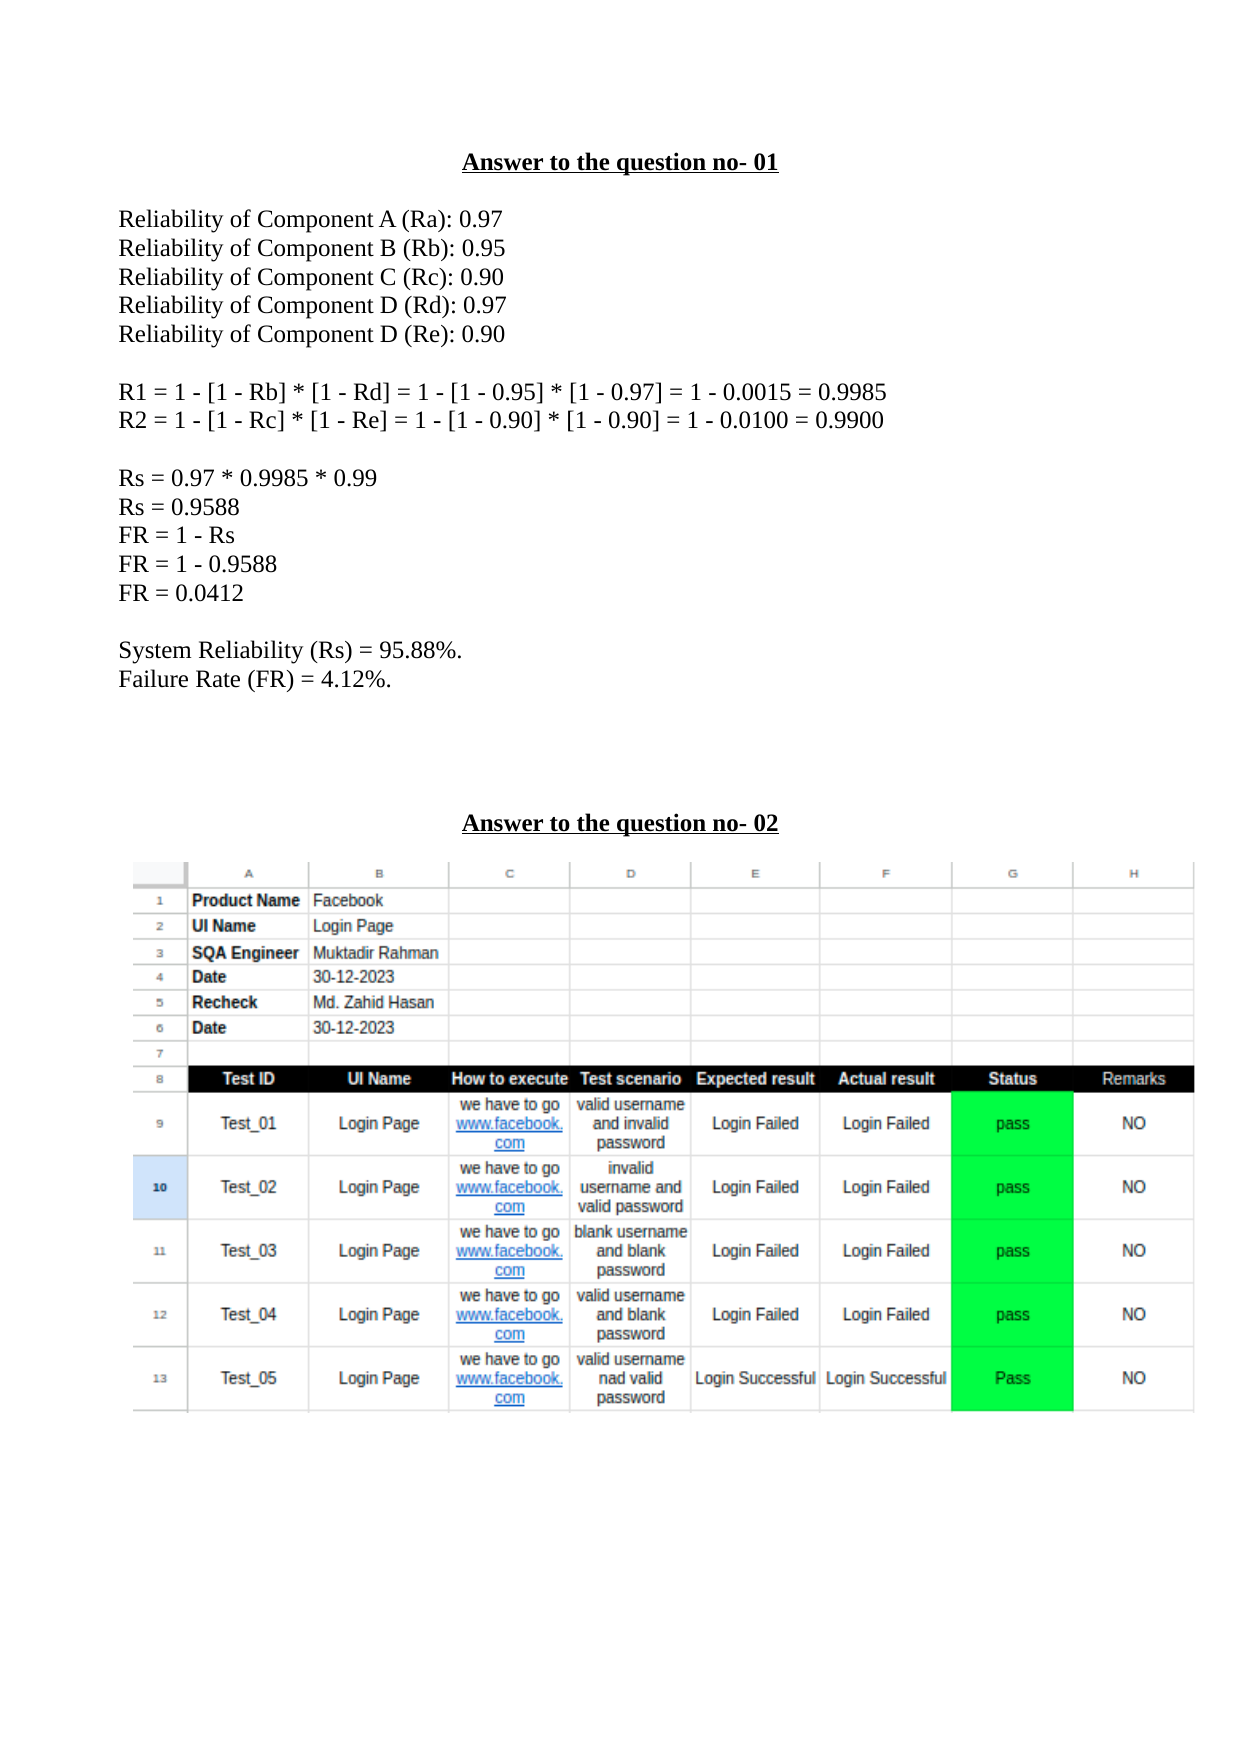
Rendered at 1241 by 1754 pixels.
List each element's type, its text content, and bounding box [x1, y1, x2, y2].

text R2 = 1 - [1 - Rc] * [1 - Re] = 1 - [1 - 0.90] * [1 - 0.90] = 1 - 0.0100 = 0.9900 [118, 406, 1122, 434]
text Answer to the question no- 01 [118, 147, 1122, 176]
text Rs = 0.9588 [118, 492, 1122, 521]
text FR = 0.0412 [118, 578, 1122, 607]
text Reliability of Component D (Rd): 0.97 [118, 291, 1122, 319]
text Reliability of Component B (Rb): 0.95 [118, 233, 1122, 262]
text Rs = 0.97 * 0.9985 * 0.99 [118, 463, 1122, 492]
text Reliability of Component C (Rc): 0.90 [118, 262, 1122, 291]
picture [133, 862, 1195, 1413]
text Failure Rate (FR) = 4.12%. [118, 664, 1122, 693]
text Answer to the question no- 02 [118, 808, 1122, 837]
text R1 = 1 - [1 - Rb] * [1 - Rd] = 1 - [1 - 0.95] * [1 - 0.97] = 1 - 0.0015 = 0.9985 [118, 377, 1122, 406]
text FR = 1 - Rs [118, 521, 1122, 549]
text Reliability of Component D (Re): 0.90 [118, 319, 1122, 348]
text Reliability of Component A (Ra): 0.97 [118, 204, 1122, 233]
text System Reliability (Rs) = 95.88%. [118, 636, 1122, 664]
text FR = 1 - 0.9588 [118, 549, 1122, 578]
